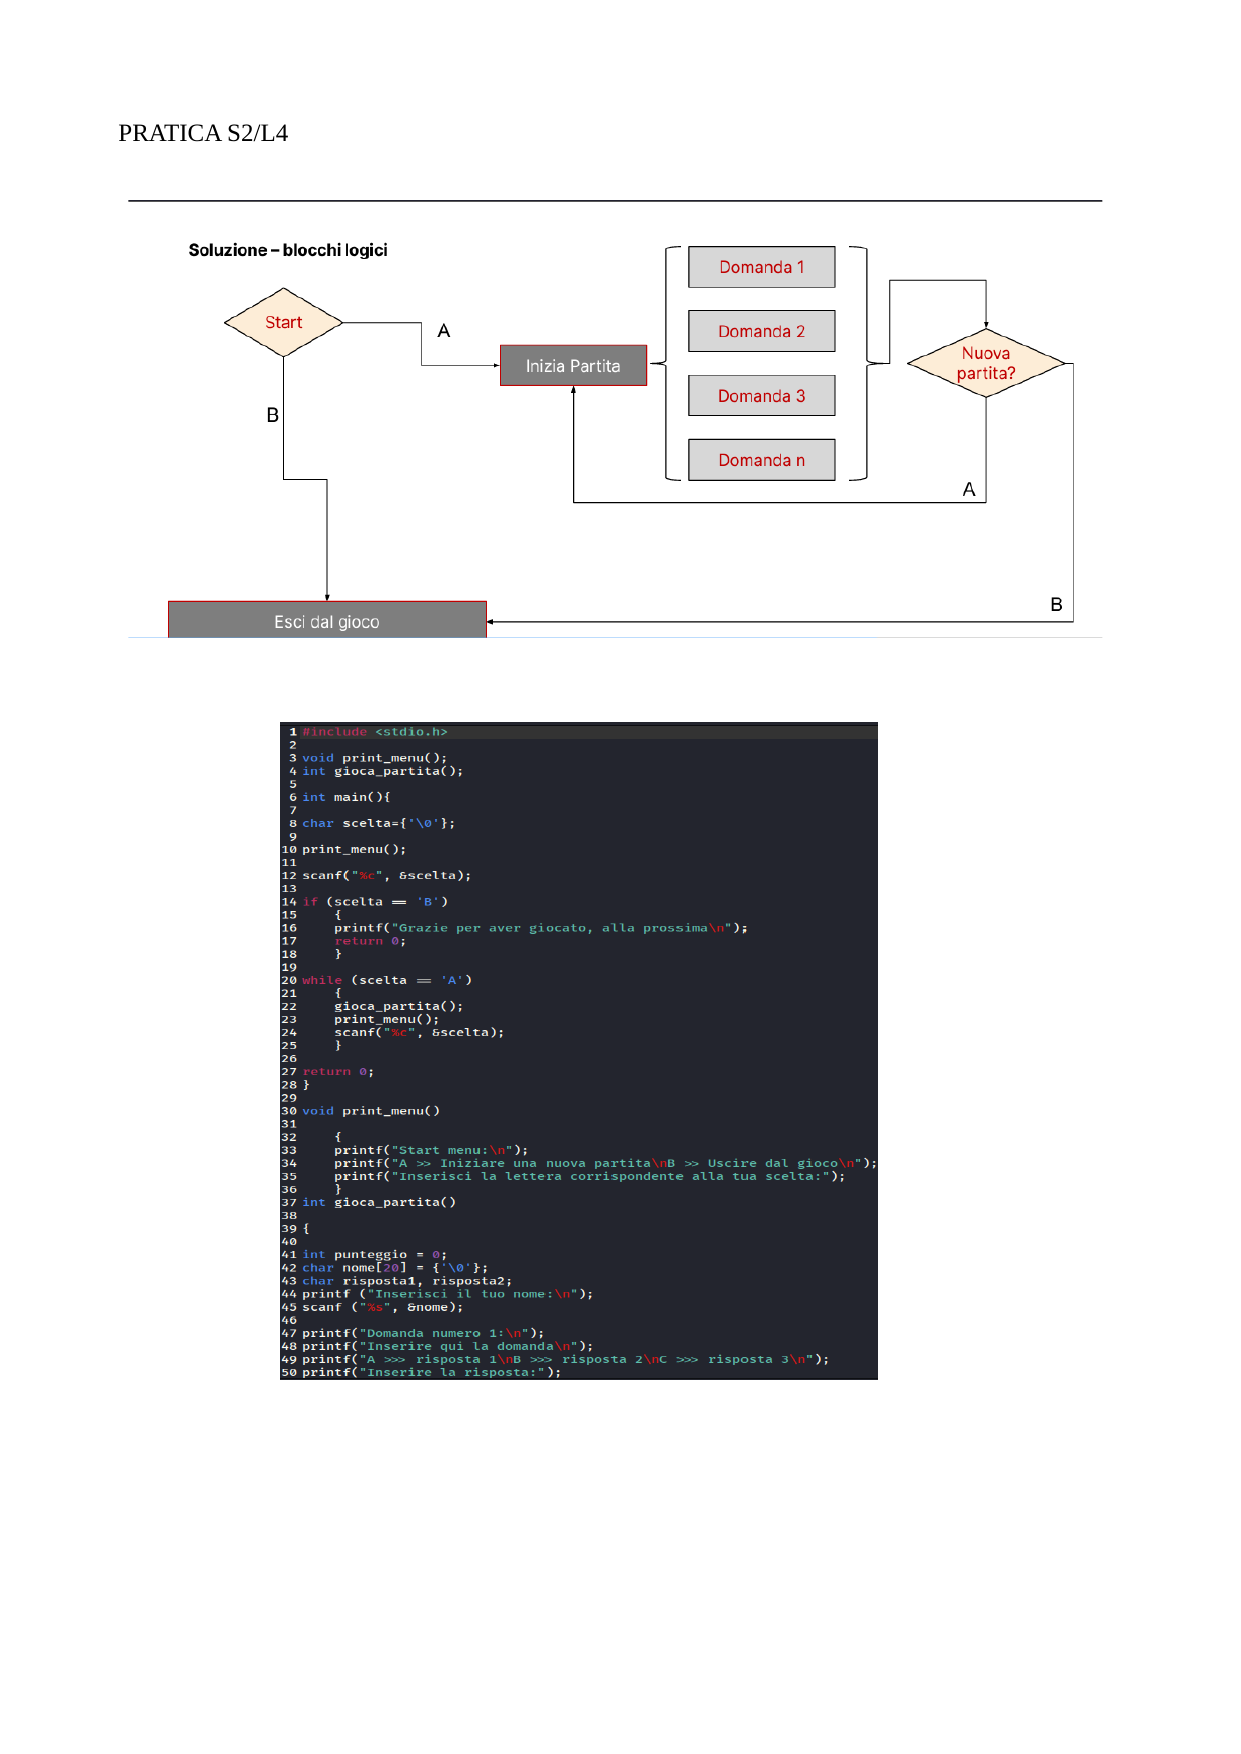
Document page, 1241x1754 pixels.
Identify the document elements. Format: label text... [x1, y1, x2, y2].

picture [280, 722, 878, 1380]
text PRATICA S2/L4 [118, 118, 1122, 147]
picture [128, 200, 1103, 638]
